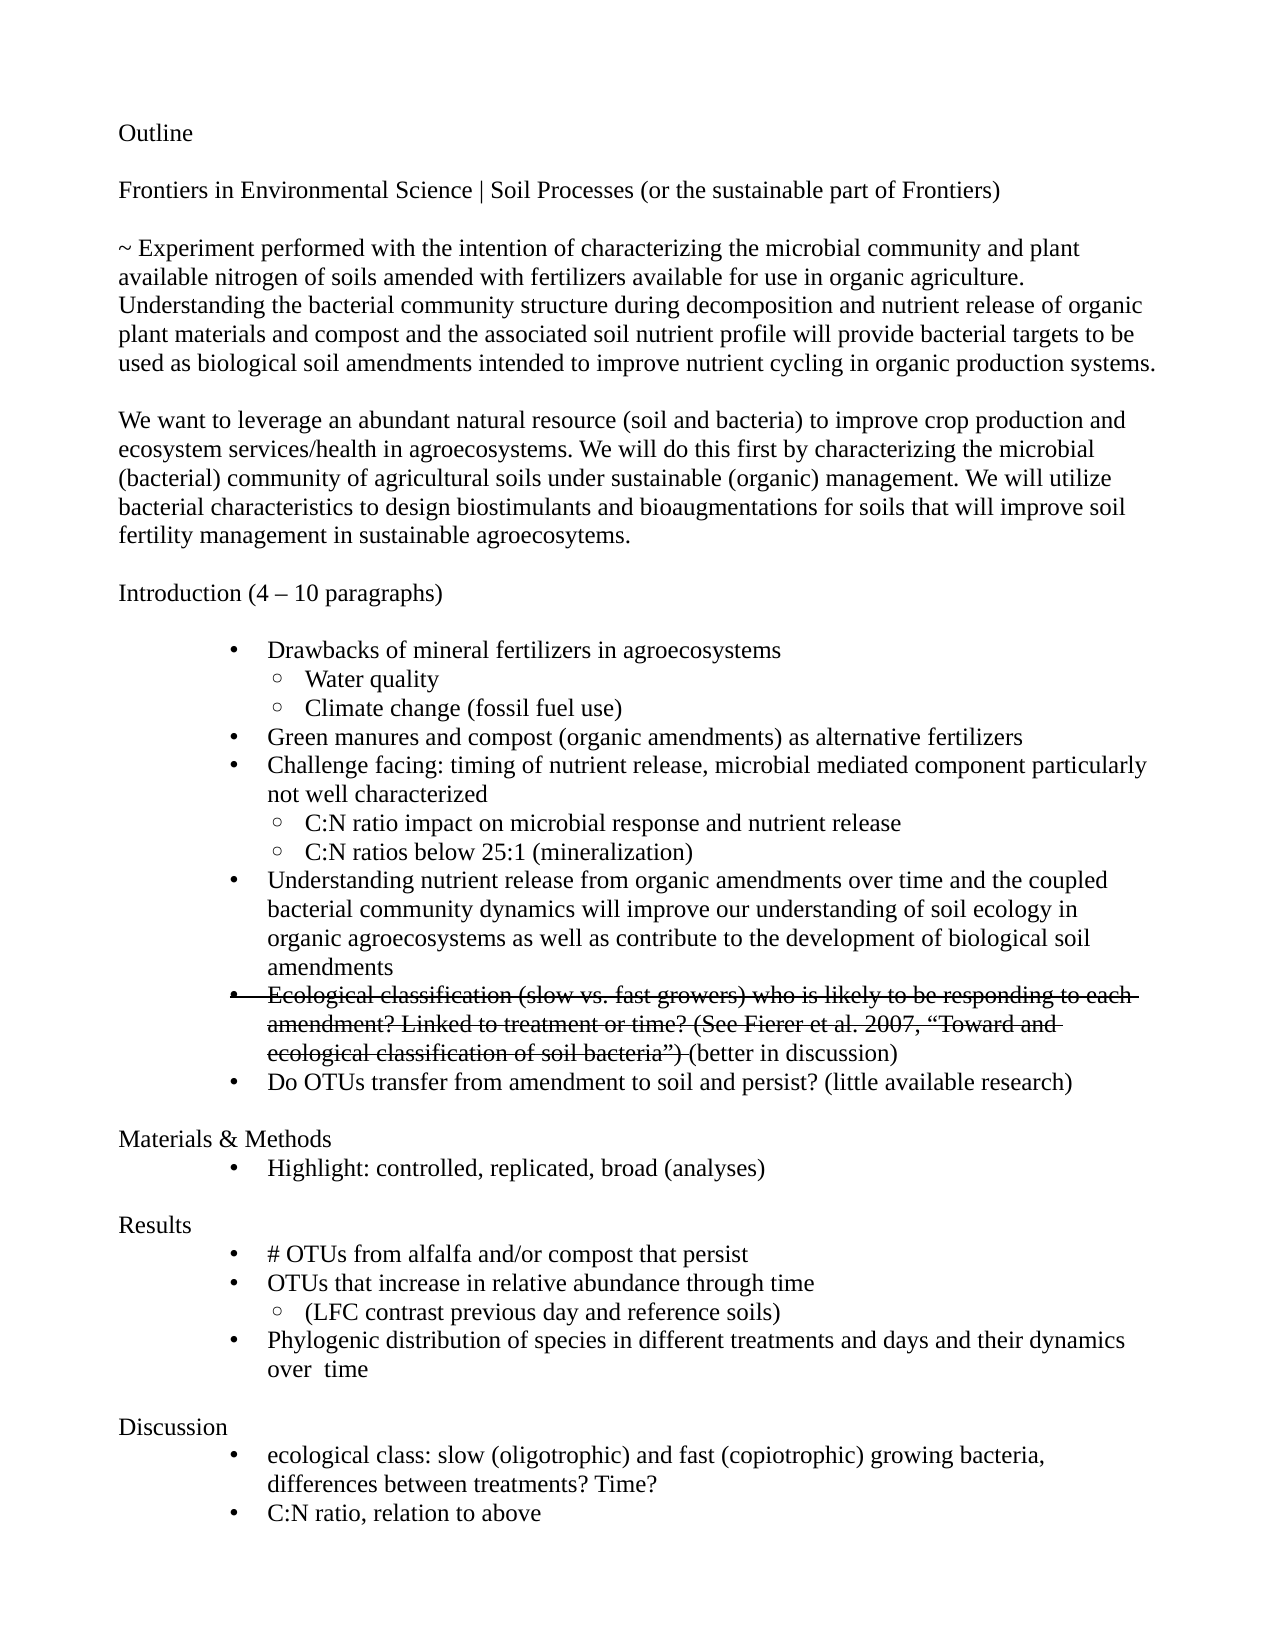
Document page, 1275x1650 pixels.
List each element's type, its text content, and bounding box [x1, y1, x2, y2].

text Discussion [118, 1412, 1157, 1441]
list C:N ratios below 25:1 (mineralization) [267, 837, 1157, 866]
list ecological class: slow (oligotrophic) and fast (copiotrophic) growing bacteria, differences between treatments? Time? [229, 1441, 1157, 1498]
list OTUs that increase in relative abundance through time [229, 1268, 1157, 1297]
list Understanding nutrient release from organic amendments over time and the coupled bacterial community dynamics will improve our understanding of soil ecology in organic agroecosystems as well as contribute to the development of biological soil amendments [229, 866, 1157, 981]
list Ecological classification (slow vs. fast growers) who is likely to be responding to each amendment? Linked to treatment or time? (See Fierer et al. 2007, “Toward and ecological classification of soil bacteria”) (better in discussion) [229, 981, 1157, 1067]
text Results [118, 1211, 1157, 1239]
list C:N ratio, relation to above [229, 1498, 1157, 1527]
list Phylogenic distribution of species in different treatments and days and their dynamics over time [229, 1326, 1157, 1383]
list Water quality [267, 664, 1157, 693]
text Materials & Methods [118, 1124, 1157, 1153]
text Outline [118, 118, 1157, 147]
text Frontiers in Environmental Science | Soil Processes (or the sustainable part of Frontiers) [118, 176, 1157, 204]
list Do OTUs transfer from amendment to soil and persist? (little available research) [229, 1067, 1157, 1096]
list Green manures and compost (organic amendments) as alternative fertilizers [229, 722, 1157, 751]
list # OTUs from alfalfa and/or compost that persist [229, 1239, 1157, 1268]
list C:N ratio impact on microbial response and nutrient release [267, 808, 1157, 837]
text Introduction (4 – 10 paragraphs) [118, 578, 1157, 607]
list (LFC contrast previous day and reference soils) [267, 1297, 1157, 1326]
text ~ Experiment performed with the intention of characterizing the microbial community and plant available nitrogen of soils amended with fertilizers available for use in organic agriculture. Understanding the bacterial community structure during decomposition and nutrient release of organic plant materials and compost and the associated soil nutrient profile will provide bacterial targets to be used as biological soil amendments intended to improve nutrient cycling in organic production systems. [118, 233, 1157, 377]
list Challenge facing: timing of nutrient release, microbial mediated component particularly not well characterized [229, 751, 1157, 808]
text We want to leverage an abundant natural resource (soil and bacteria) to improve crop production and ecosystem services/health in agroecosystems. We will do this first by characterizing the microbial (bacterial) community of agricultural soils under sustainable (organic) management. We will utilize bacterial characteristics to design biostimulants and bioaugmentations for soils that will improve soil fertility management in sustainable agroecosytems. [118, 406, 1157, 549]
list Climate change (fossil fuel use) [267, 693, 1157, 722]
list Drawbacks of mineral fertilizers in agroecosystems [229, 636, 1157, 664]
list Highlight: controlled, replicated, broad (analyses) [229, 1153, 1157, 1182]
